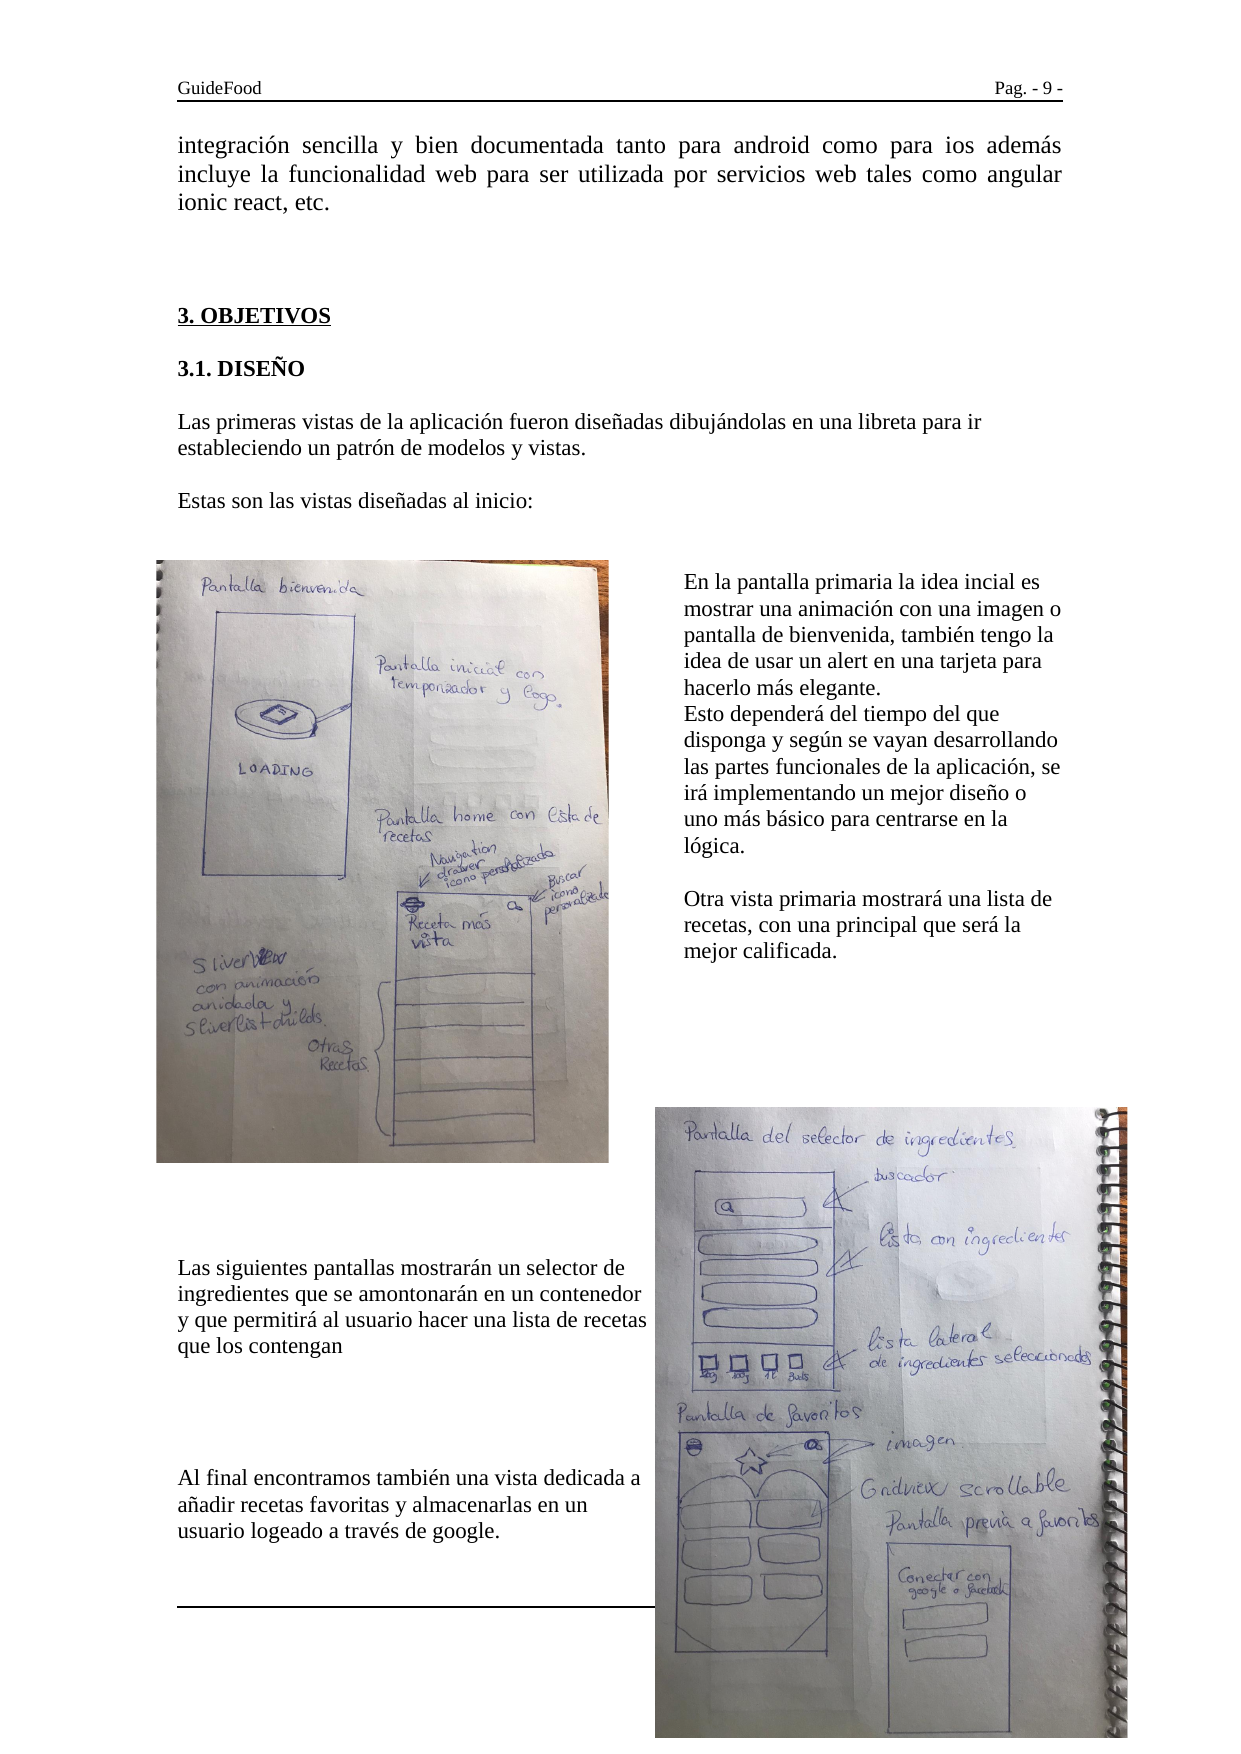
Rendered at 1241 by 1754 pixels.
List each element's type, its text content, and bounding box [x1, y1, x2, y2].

text Otra vista primaria mostrará una lista de recetas, con una principal que será la mejor calificada. [609, 884, 1063, 964]
picture [655, 1107, 1128, 1738]
text Al final encontramos también una vista dedicada a añadir recetas favoritas y almacenarlas en un usuario logeado a través de google. [177, 1464, 655, 1543]
text 3. OBJETIVOS [177, 302, 1063, 329]
text En la pantalla primaria la idea incial es mostrar una animación con una imagen o pantalla de bienvenida, también tengo la idea de usar un alert en una tarjeta para hacerlo más elegante. [609, 568, 1063, 700]
text 3.1. DISEÑO [177, 355, 1063, 381]
text Las primeras vistas de la aplicación fueron diseñadas dibujándolas en una libreta para ir estableciendo un patrón de modelos y vistas. [177, 408, 1063, 461]
picture [156, 560, 609, 1163]
text Estas son las vistas diseñadas al inicio: [177, 487, 1063, 513]
text integración sencilla y bien documentada tanto para android como para ios además incluye la funcionalidad web para ser utilizada por servicios web tales como angular ionic react, etc. [177, 130, 1063, 216]
text Esto dependerá del tiempo del que disponga y según se vayan desarrollando las partes funcionales de la aplicación, se irá implementando un mejor diseño o uno más básico para centrarse en la lógica. [609, 700, 1063, 858]
text Las siguientes pantallas mostrarán un selector de ingredientes que se amontonarán en un contenedor y que permitirá al usuario hacer una lista de recetas que los contengan [177, 1253, 655, 1359]
